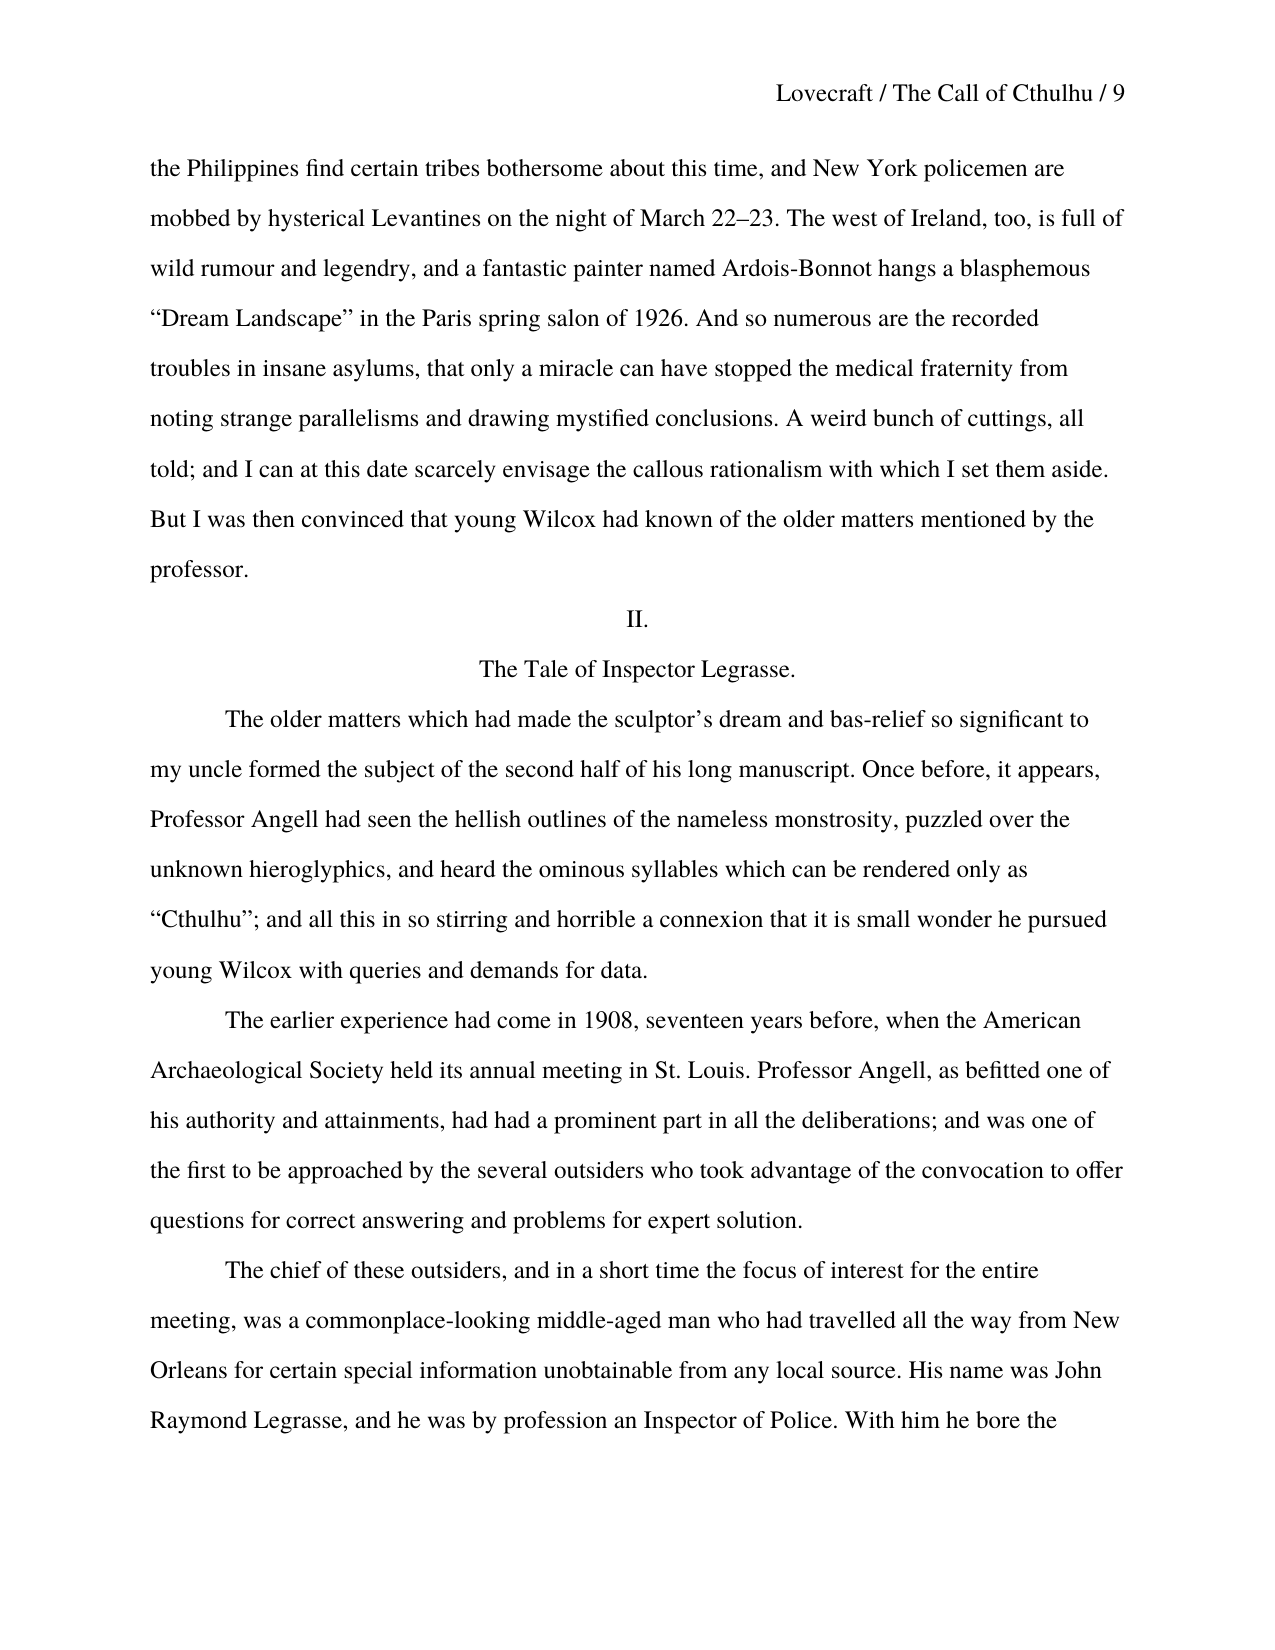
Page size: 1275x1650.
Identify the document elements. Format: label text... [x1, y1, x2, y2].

text The older matters which had made the sculptor’s dream and bas-relief so significant to my uncle formed the subject of the second half of his long manuscript. Once before, it appears, Professor Angell had seen the hellish outlines of the nameless monstrosity, puzzled over the unknown hieroglyphics, and heard the ominous syllables which can be rendered only as “Cthulhu”; and all this in so stirring and horrible a connexion that it is small wonder he pursued young Wilcox with queries and demands for data. [150, 701, 1125, 985]
text the Philippines find certain tribes bothersome about this time, and New York policemen are mobbed by hysterical Levantines on the night of March 22–23. The west of Ireland, too, is full of wild rumour and legendry, and a fantastic painter named Ardois-Bonnot hangs a blasphemous “Dream Landscape” in the Paris spring salon of 1926. And so numerous are the recorded troubles in insane asylums, that only a miracle can have stopped the medical fraternity from noting strange parallelisms and drawing mystified conclusions. A weird bunch of cuttings, all told; and I can at this date scarcely envisage the callous rationalism with which I set them aside. But I was then convinced that young Wilcox had known of the older matters mentioned by the professor. [150, 150, 1125, 584]
subtitle II. The Tale of Inspector Legrasse. [150, 601, 1125, 684]
text The earlier experience had come in 1908, seventeen years before, when the American Archaeological Society held its annual meeting in St. Louis. Professor Angell, as befitted one of his authority and attainments, had had a prominent part in all the deliberations; and was one of the first to be approached by the several outsiders who took advantage of the convocation to offer questions for correct answering and problems for expert solution. [150, 1002, 1125, 1236]
text The chief of these outsiders, and in a short time the focus of interest for the entire meeting, was a commonplace-looking middle-aged man who had travelled all the way from New Orleans for certain special information unobtainable from any local source. His name was John Raymond Legrasse, and he was by profession an Inspector of Police. With him he bore the [150, 1252, 1125, 1436]
